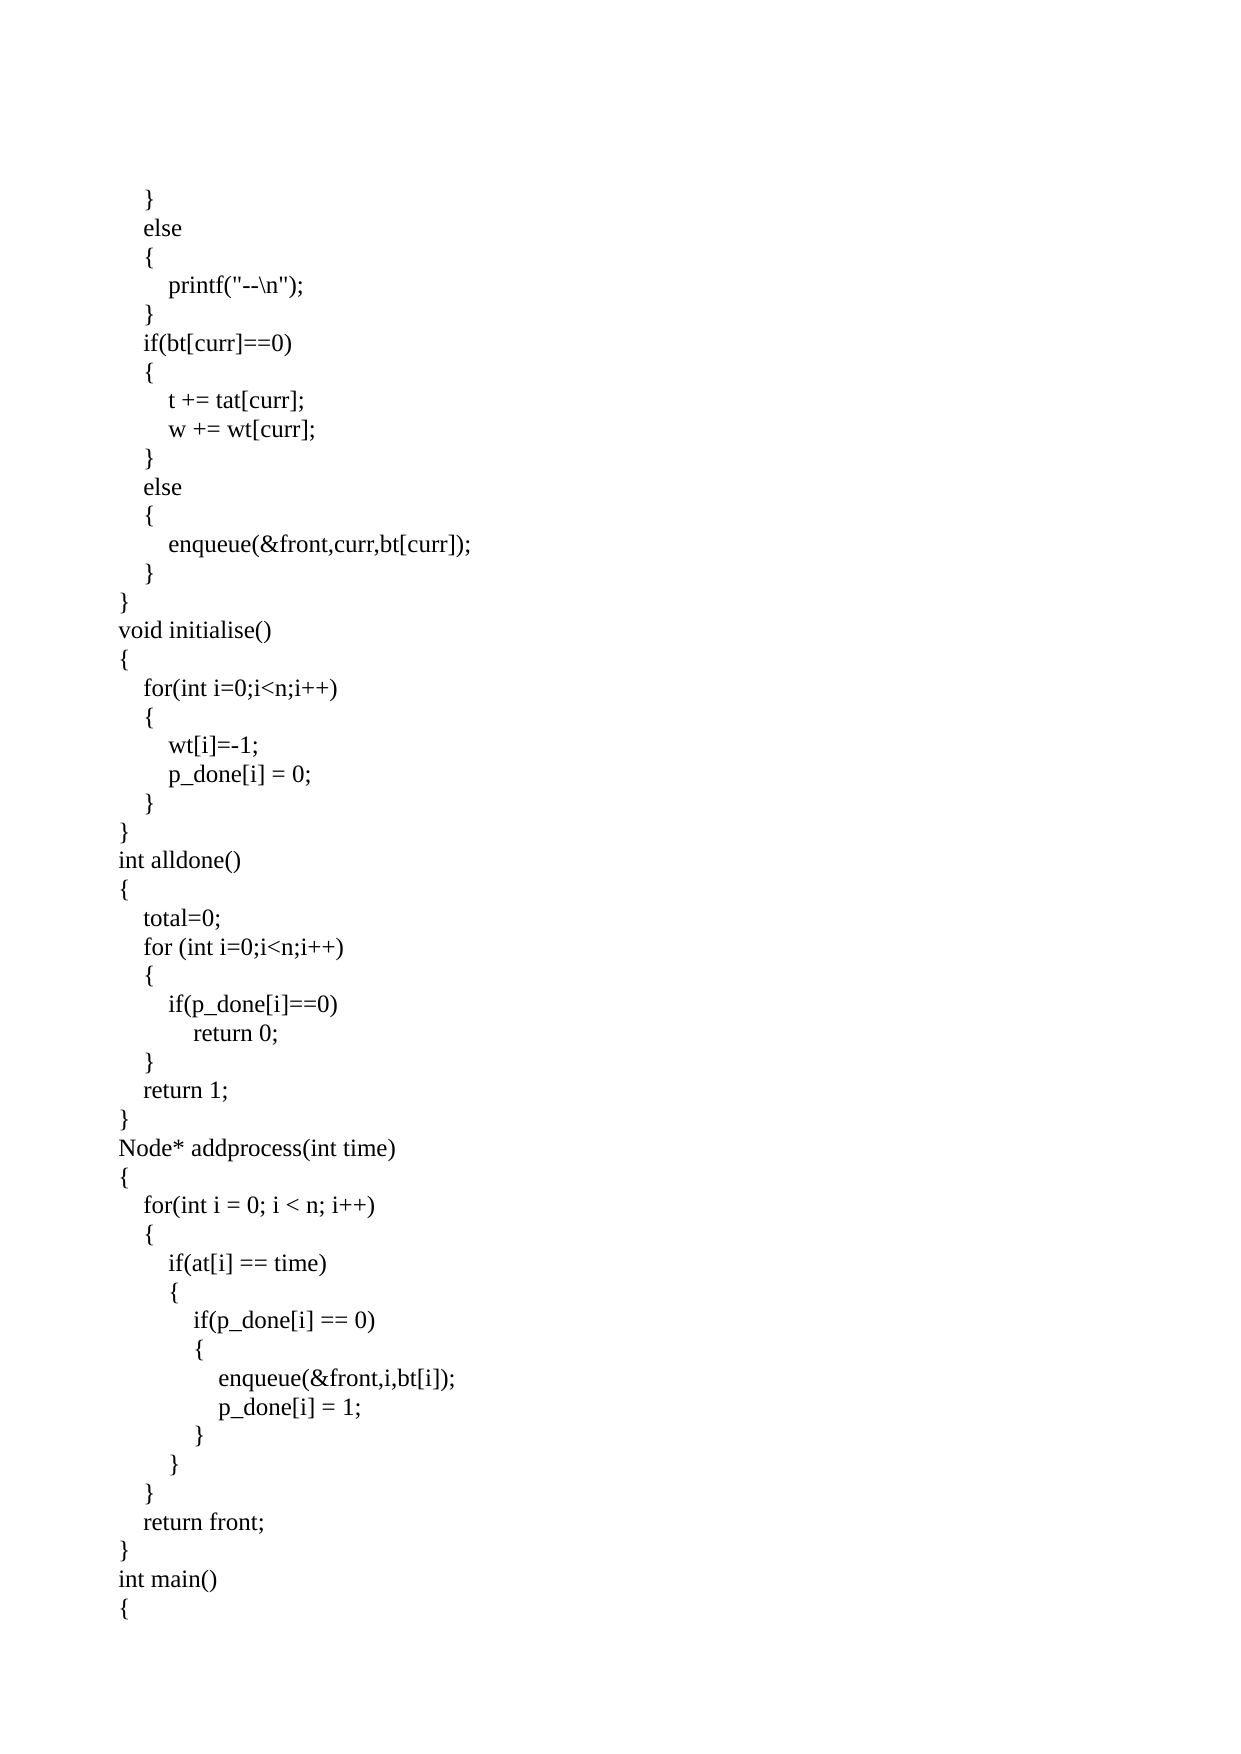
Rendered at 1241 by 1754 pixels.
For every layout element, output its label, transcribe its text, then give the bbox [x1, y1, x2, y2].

text } [118, 558, 1122, 587]
text if(p_done[i]==0) [118, 989, 1122, 1018]
text } [118, 1478, 1122, 1507]
text for(int i=0;i<n;i++) [118, 673, 1122, 702]
text void initialise() [118, 616, 1122, 644]
text } [118, 817, 1122, 846]
text p_done[i] = 0; [118, 759, 1122, 788]
text { [118, 644, 1122, 673]
text return 1; [118, 1076, 1122, 1104]
text { [118, 1219, 1122, 1248]
text if(p_done[i] == 0) [118, 1306, 1122, 1334]
text enqueue(&front,curr,bt[curr]); [118, 529, 1122, 558]
text return front; [118, 1507, 1122, 1536]
text } [118, 1047, 1122, 1076]
text int alldone() [118, 846, 1122, 874]
text int main() [118, 1564, 1122, 1593]
text else [118, 472, 1122, 501]
text } [118, 443, 1122, 472]
text { [118, 242, 1122, 271]
text for(int i = 0; i < n; i++) [118, 1191, 1122, 1219]
text if(at[i] == time) [118, 1248, 1122, 1277]
text p_done[i] = 1; [118, 1392, 1122, 1421]
text } [118, 1449, 1122, 1478]
text Node* addprocess(int time) [118, 1133, 1122, 1162]
text } [118, 788, 1122, 817]
text { [118, 1277, 1122, 1306]
text { [118, 1162, 1122, 1191]
text total=0; [118, 903, 1122, 932]
text t += tat[curr]; [118, 386, 1122, 414]
text enqueue(&front,i,bt[i]); [118, 1363, 1122, 1392]
text { [118, 874, 1122, 903]
text for (int i=0;i<n;i++) [118, 932, 1122, 961]
text } [118, 1536, 1122, 1564]
text return 0; [118, 1018, 1122, 1047]
text { [118, 1593, 1122, 1622]
text printf("--\n"); [118, 271, 1122, 299]
text } [118, 299, 1122, 328]
text } [118, 587, 1122, 616]
text } [118, 1104, 1122, 1133]
text { [118, 961, 1122, 989]
text { [118, 501, 1122, 529]
text } [118, 184, 1122, 213]
text { [118, 357, 1122, 386]
text wt[i]=-1; [118, 731, 1122, 759]
text { [118, 702, 1122, 731]
text else [118, 213, 1122, 242]
text w += wt[curr]; [118, 414, 1122, 443]
text } [118, 1421, 1122, 1449]
text { [118, 1334, 1122, 1363]
text if(bt[curr]==0) [118, 328, 1122, 357]
